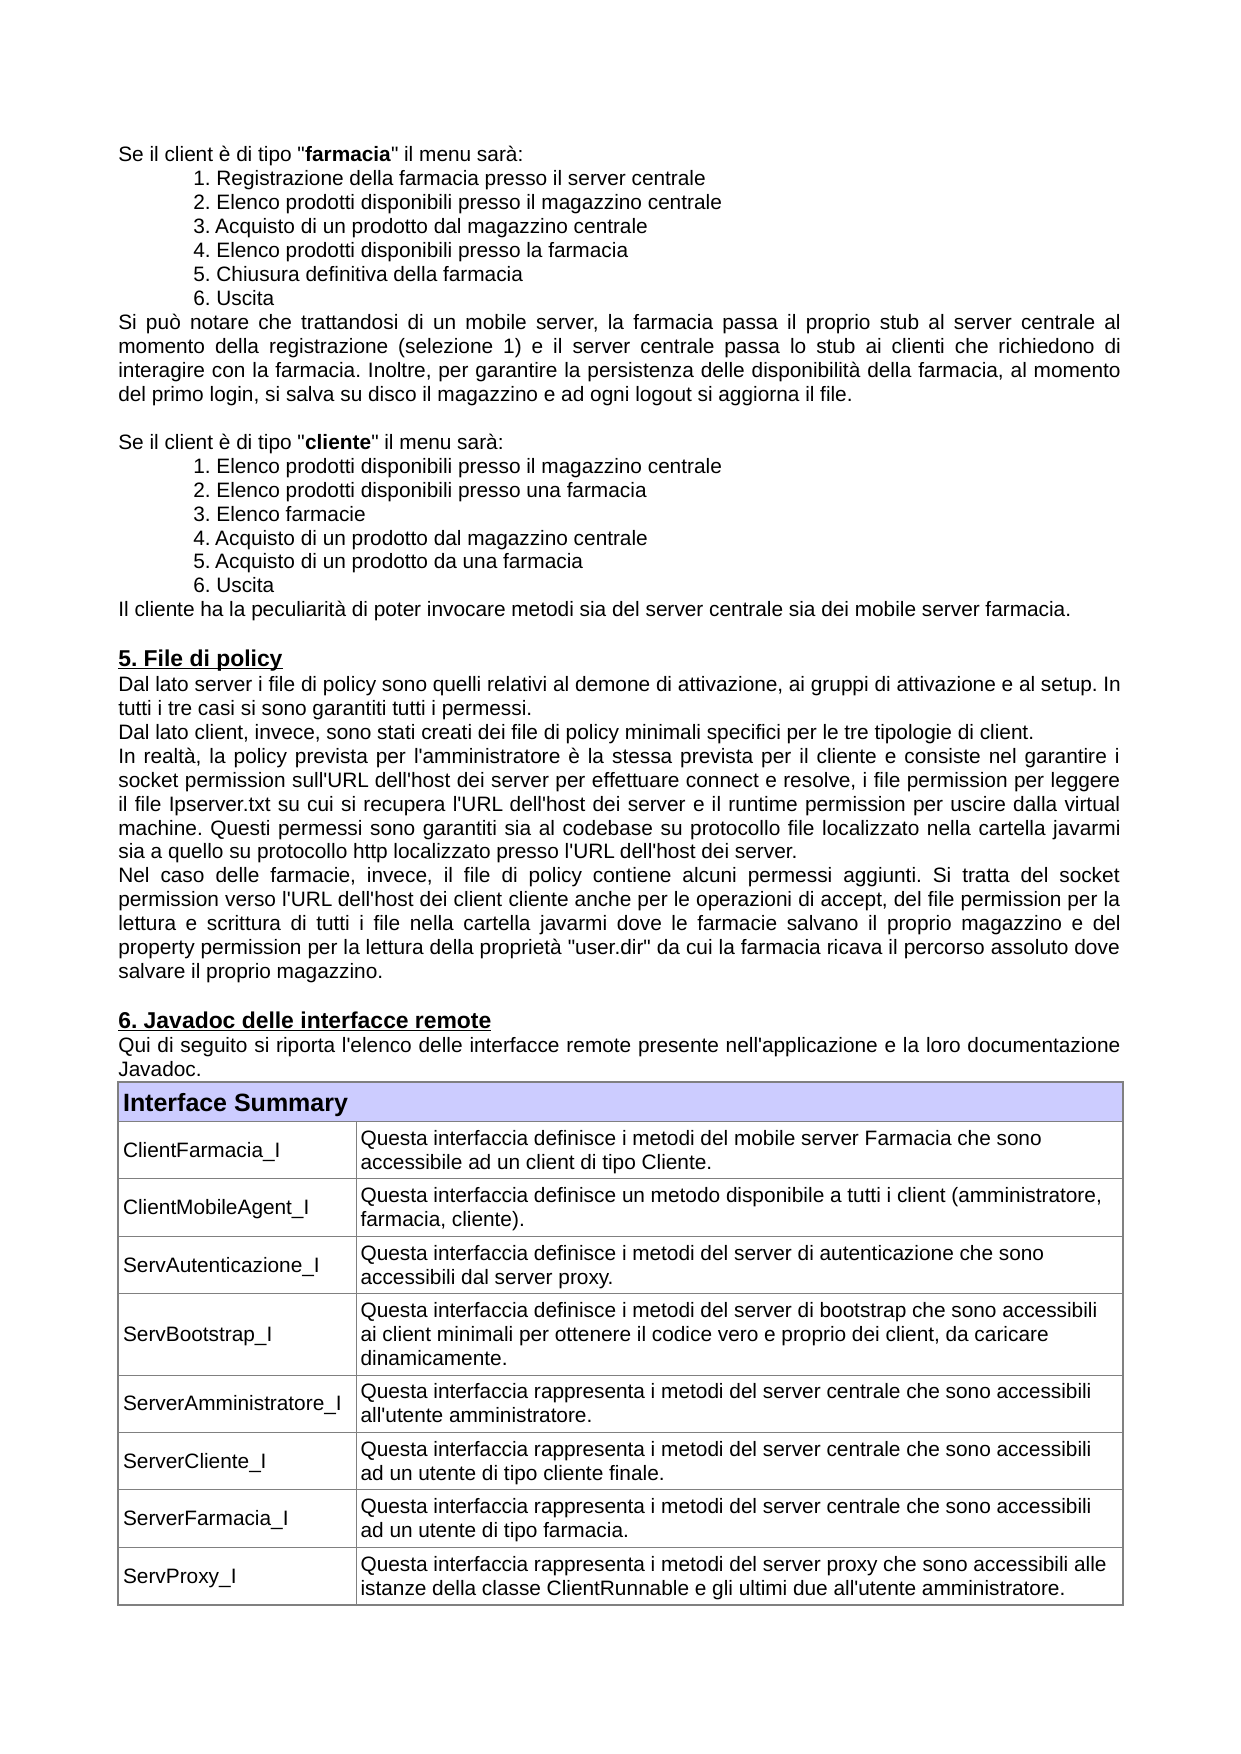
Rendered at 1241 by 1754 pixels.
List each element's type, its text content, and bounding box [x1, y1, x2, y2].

table_cell ServerAmministratore_I [119, 1376, 356, 1432]
text 2. Elenco prodotti disponibili presso una farmacia [118, 477, 1122, 501]
table_cell ServAutenticazione_I [119, 1237, 356, 1293]
text 1. Elenco prodotti disponibili presso il magazzino centrale [118, 453, 1122, 477]
text 6. Uscita [118, 573, 1122, 597]
table_cell ClientFarmacia_I [119, 1122, 356, 1178]
text 5. Chiusura definitiva della farmacia [118, 262, 1122, 286]
text 6. Javadoc delle interfacce remote [118, 1007, 1122, 1033]
text Se il client è di tipo "cliente" il menu sarà: [118, 429, 1122, 453]
text Se il client è di tipo "farmacia" il menu sarà: [118, 142, 1122, 166]
table_cell Questa interfaccia definisce i metodi del mobile server Farmacia che sono accessibile ad un client di tipo Cliente. [357, 1122, 1122, 1178]
text 3. Elenco farmacie [118, 501, 1122, 525]
table_cell Questa interfaccia definisce un metodo disponibile a tutti i client (amministratore, farmacia, cliente). [357, 1179, 1122, 1236]
text 2. Elenco prodotti disponibili presso il magazzino centrale [118, 190, 1122, 214]
text Nel caso delle farmacie, invece, il file di policy contiene alcuni permessi aggiunti. Si tratta del socket permission verso l'URL dell'host dei client cliente anche per le operazioni di accept, del file permission per la lettura e scrittura di tutti i file nella cartella javarmi dove le farmacie salvano il proprio magazzino e del property permission per la lettura della proprietà "user.dir" da cui la farmacia ricava il percorso assoluto dove salvare il proprio magazzino. [118, 863, 1122, 983]
table_cell ServerFarmacia_I [119, 1490, 356, 1547]
table_cell Questa interfaccia rappresenta i metodi del server centrale che sono accessibili ad un utente di tipo farmacia. [357, 1490, 1122, 1547]
table_cell ServProxy_I [119, 1548, 356, 1604]
text 4. Elenco prodotti disponibili presso la farmacia [118, 238, 1122, 262]
text 5. Acquisto di un prodotto da una farmacia [118, 549, 1122, 573]
table_cell Questa interfaccia definisce i metodi del server di autenticazione che sono accessibili dal server proxy. [357, 1237, 1122, 1293]
table_cell ClientMobileAgent_I [119, 1179, 356, 1236]
table_cell Questa interfaccia rappresenta i metodi del server centrale che sono accessibili ad un utente di tipo cliente finale. [357, 1433, 1122, 1489]
text Il cliente ha la peculiarità di poter invocare metodi sia del server centrale sia dei mobile server farmacia. [118, 597, 1122, 621]
text In realtà, la policy prevista per l'amministratore è la stessa prevista per il cliente e consiste nel garantire i socket permission sull'URL dell'host dei server per effettuare connect e resolve, i file permission per leggere il file Ipserver.txt su cui si recupera l'URL dell'host dei server e il runtime permission per uscire dalla virtual machine. Questi permessi sono garantiti sia al codebase su protocollo file localizzato nella cartella javarmi sia a quello su protocollo http localizzato presso l'URL dell'host dei server. [118, 743, 1122, 863]
text Dal lato server i file di policy sono quelli relativi al demone di attivazione, ai gruppi di attivazione e al setup. In tutti i tre casi si sono garantiti tutti i permessi. [118, 672, 1122, 719]
text Si può notare che trattandosi di un mobile server, la farmacia passa il proprio stub al server centrale al momento della registrazione (selezione 1) e il server centrale passa lo stub ai clienti che richiedono di interagire con la farmacia. Inoltre, per garantire la persistenza delle disponibilità della farmacia, al momento del primo login, si salva su disco il magazzino e ad ogni logout si aggiorna il file. [118, 310, 1122, 406]
text 3. Acquisto di un prodotto dal magazzino centrale [118, 214, 1122, 238]
text 1. Registrazione della farmacia presso il server centrale [118, 166, 1122, 190]
text Qui di seguito si riporta l'elenco delle interfacce remote presente nell'applicazione e la loro documentazione Javadoc. [118, 1033, 1122, 1081]
table_cell Questa interfaccia rappresenta i metodi del server centrale che sono accessibili all'utente amministratore. [357, 1376, 1122, 1432]
table_cell Questa interfaccia rappresenta i metodi del server proxy che sono accessibili alle istanze della classe ClientRunnable e gli ultimi due all'utente amministratore. [357, 1548, 1122, 1604]
text 4. Acquisto di un prodotto dal magazzino centrale [118, 525, 1122, 549]
table_cell Questa interfaccia definisce i metodi del server di bootstrap che sono accessibili ai client minimali per ottenere il codice vero e proprio dei client, da caricare dinamicamente. [357, 1294, 1122, 1374]
text Dal lato client, invece, sono stati creati dei file di policy minimali specifici per le tre tipologie di client. [118, 719, 1122, 743]
text 5. File di policy [118, 645, 1122, 672]
text 6. Uscita [118, 286, 1122, 310]
table_cell ServBootstrap_I [119, 1294, 356, 1374]
table_header Interface Summary [119, 1083, 1122, 1121]
table_cell ServerCliente_I [119, 1433, 356, 1489]
